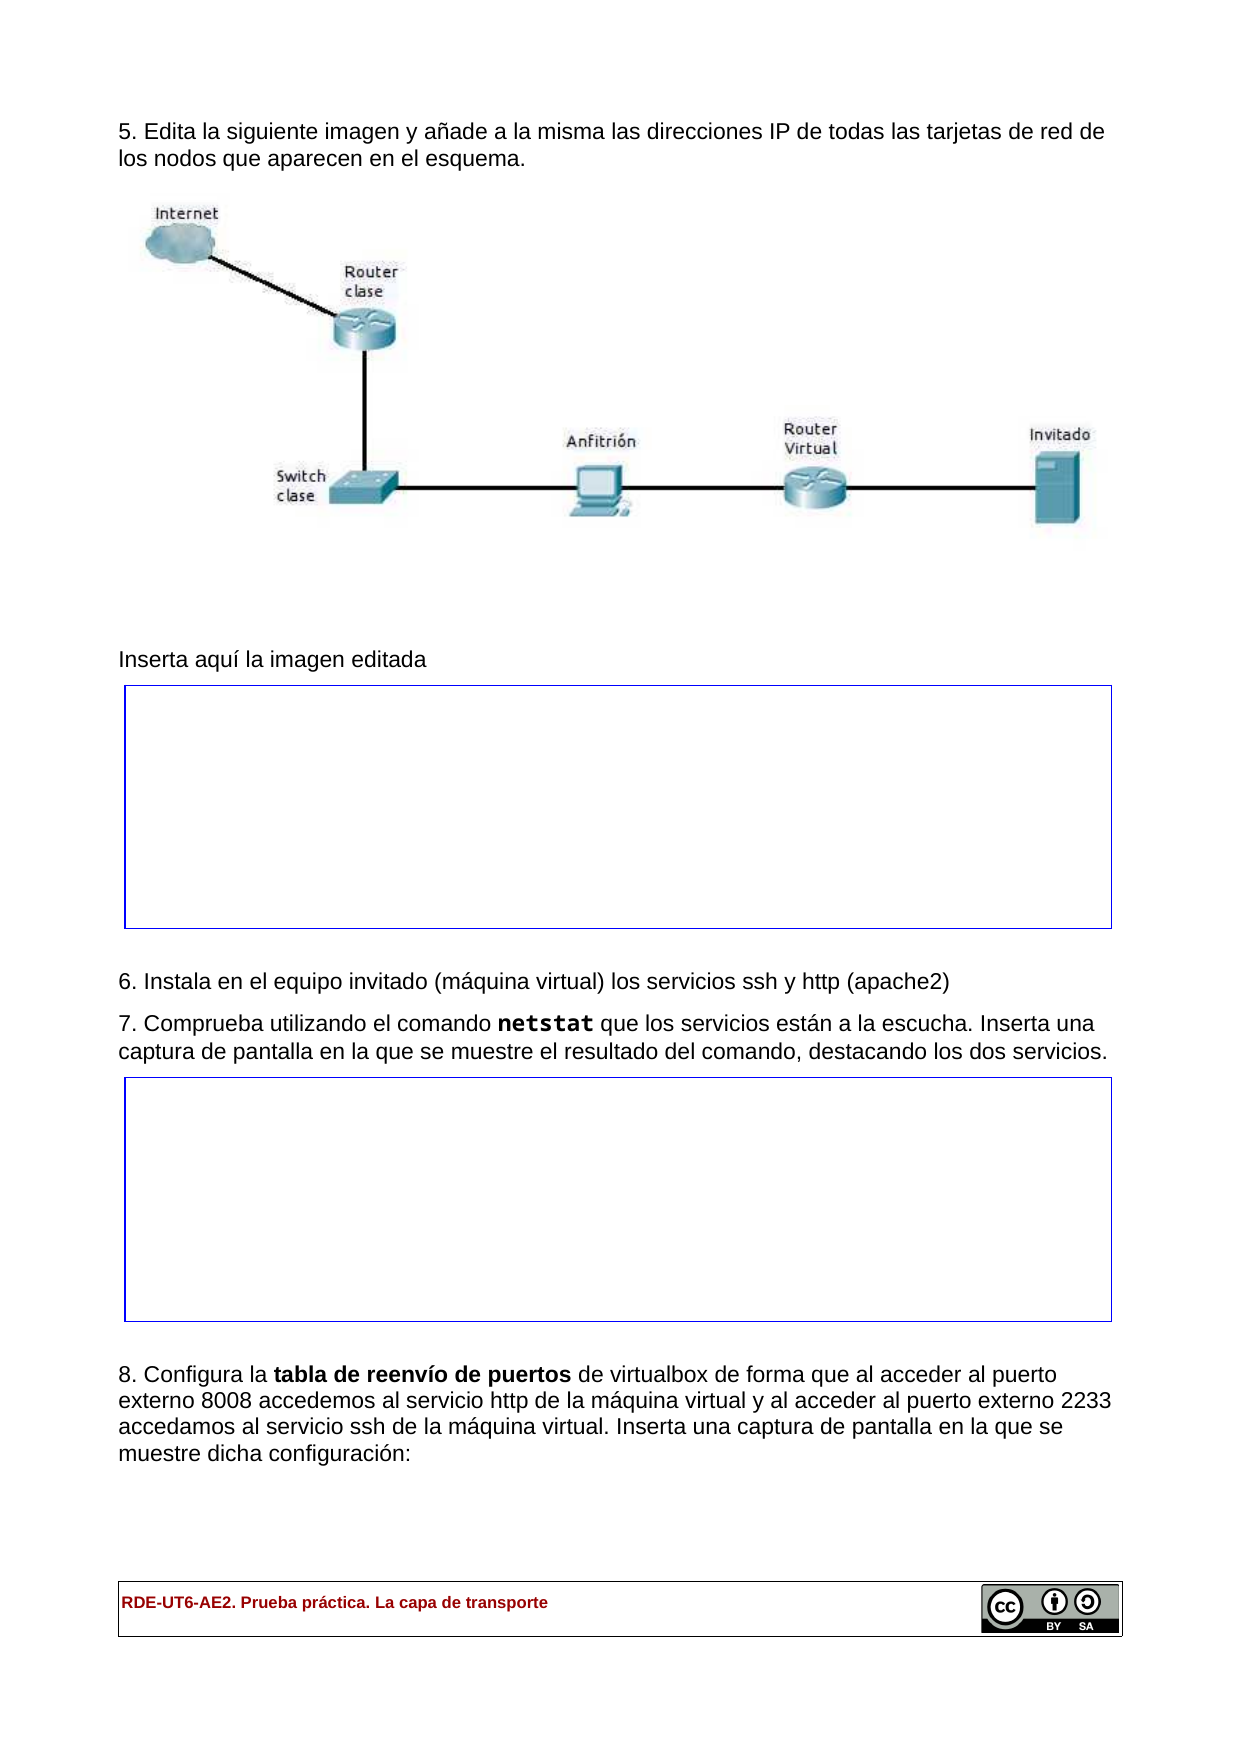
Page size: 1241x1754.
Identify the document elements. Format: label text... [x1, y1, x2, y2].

text Inserta aquí la imagen editada [118, 646, 1122, 672]
text 7. Comprueba utilizando el comando netstat que los servicios están a la escucha. Inserta una captura de pantalla en la que se muestre el resultado del comando, destacando los dos servicios. [118, 1007, 1122, 1064]
text 8. Configura la tabla de reenvío de puertos de virtualbox de forma que al acceder al puerto externo 8008 accedemos al servicio http de la máquina virtual y al acceder al puerto externo 2233 accedamos al servicio ssh de la máquina virtual. Inserta una captura de pantalla en la que se muestre dicha configuración: [118, 1361, 1122, 1466]
table_header [126, 1078, 1111, 1321]
text 5. Edita la siguiente imagen y añade a la misma las direcciones IP de todas las tarjetas de red de los nodos que aparecen en el esquema. [118, 118, 1122, 171]
picture [118, 183, 1123, 607]
text 6. Instala en el equipo invitado (máquina virtual) los servicios ssh y http (apache2) [118, 968, 1122, 994]
table_header [126, 686, 1111, 928]
picture [981, 1584, 1119, 1633]
